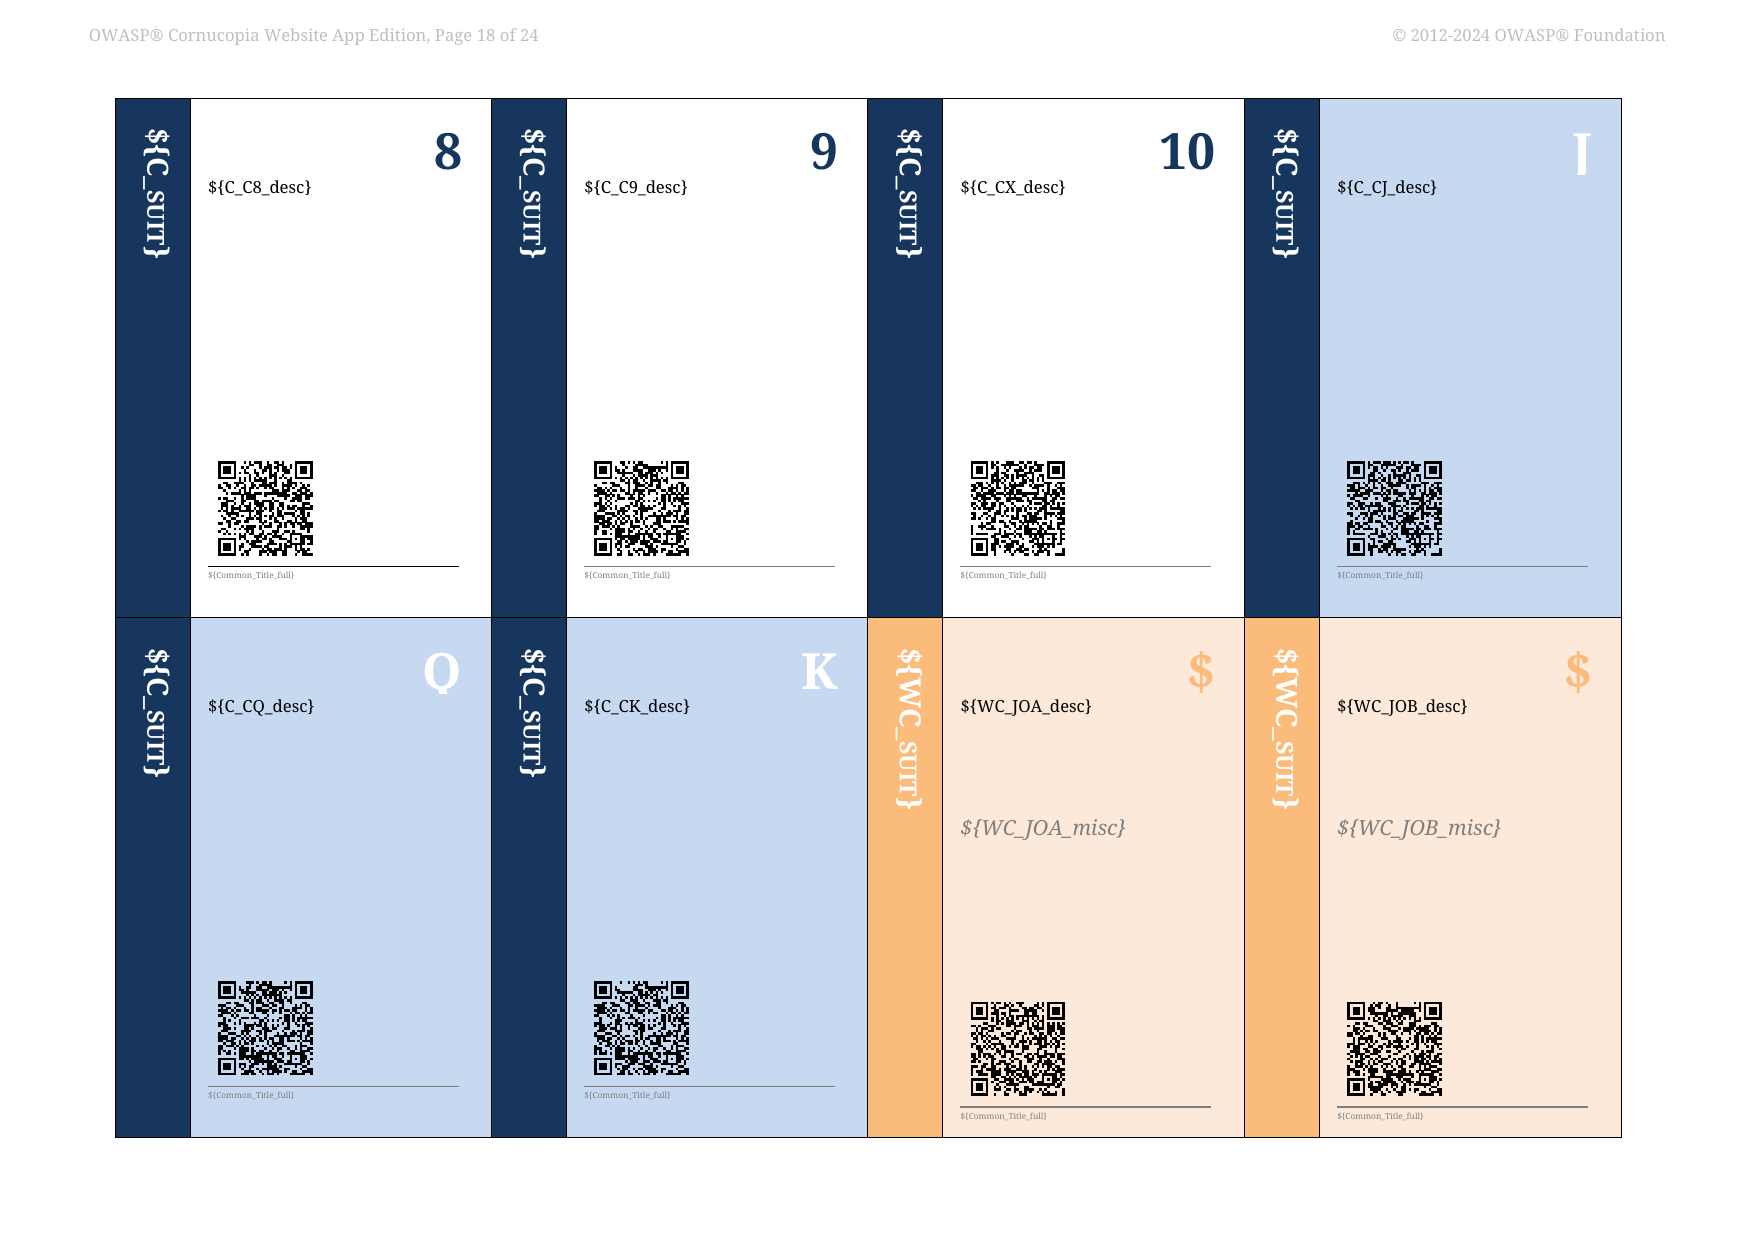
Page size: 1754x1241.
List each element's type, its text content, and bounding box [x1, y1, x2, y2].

table_cell ${WC_JOA_misc} [943, 812, 1244, 930]
table_cell ${Common_Title_full} [1337, 567, 1588, 581]
table_cell [567, 411, 867, 617]
table_cell [1320, 411, 1621, 617]
table_header ${C_suit} [492, 99, 566, 617]
table_cell ${WC_suit} [1245, 618, 1319, 1137]
table_cell ${Common_Title_full} [208, 567, 459, 581]
table_header [208, 412, 459, 566]
table_cell ${WC_JOA_card} [943, 618, 1244, 694]
table_cell [567, 930, 867, 1137]
table_header 10 [943, 99, 1244, 174]
table_header J [1320, 99, 1621, 174]
table_header ${C_suit} [116, 99, 190, 617]
table_header [960, 989, 1211, 1106]
table_cell ${C_suit} [492, 618, 566, 1137]
table_header [584, 931, 835, 1086]
table_cell ${Common_Title_full} [584, 1087, 835, 1101]
table_cell K [567, 618, 867, 694]
table_cell ${C_C8_desc} [191, 174, 491, 411]
table_cell [191, 930, 491, 1137]
table_header ${C_suit} [1245, 99, 1319, 617]
table_cell ${Common_Title_full} [1337, 1108, 1588, 1122]
table_cell ${Common_Title_full} [960, 1108, 1211, 1122]
table_header ${C_suit} [868, 99, 942, 617]
table_header [960, 412, 1211, 566]
table_cell ${C_CX_desc} [943, 174, 1244, 411]
table_cell ${Common_Title_full} [208, 1087, 459, 1101]
table_cell ${C_CQ_desc} [191, 694, 491, 930]
table_cell [1320, 930, 1621, 1137]
table_cell ${C_CJ_desc} [1320, 174, 1621, 411]
table_cell [943, 930, 1244, 1137]
table_header 9 [567, 99, 867, 174]
table_header [1337, 989, 1588, 1106]
table_cell [943, 411, 1244, 617]
table_cell ${C_suit} [116, 618, 190, 1137]
table_cell ${WC_JOA_desc} [943, 694, 1244, 812]
table_cell ${C_CK_desc} [567, 694, 867, 930]
table_cell ${WC_suit} [868, 618, 942, 1137]
table_cell ${WC_JOB_misc} [1320, 812, 1621, 930]
table_cell ${C_C9_desc} [567, 174, 867, 411]
table_header [584, 412, 835, 566]
table_cell ${WC_JOB_card} [1320, 618, 1621, 694]
table_cell Q [191, 618, 491, 694]
table_cell ${Common_Title_full} [960, 567, 1211, 581]
table_header [1337, 412, 1588, 566]
table_header [208, 931, 459, 1086]
table_cell ${Common_Title_full} [584, 567, 835, 581]
table_cell ${WC_JOB_desc} [1320, 694, 1621, 812]
table_cell [191, 411, 491, 617]
table_header 8 [191, 99, 491, 174]
